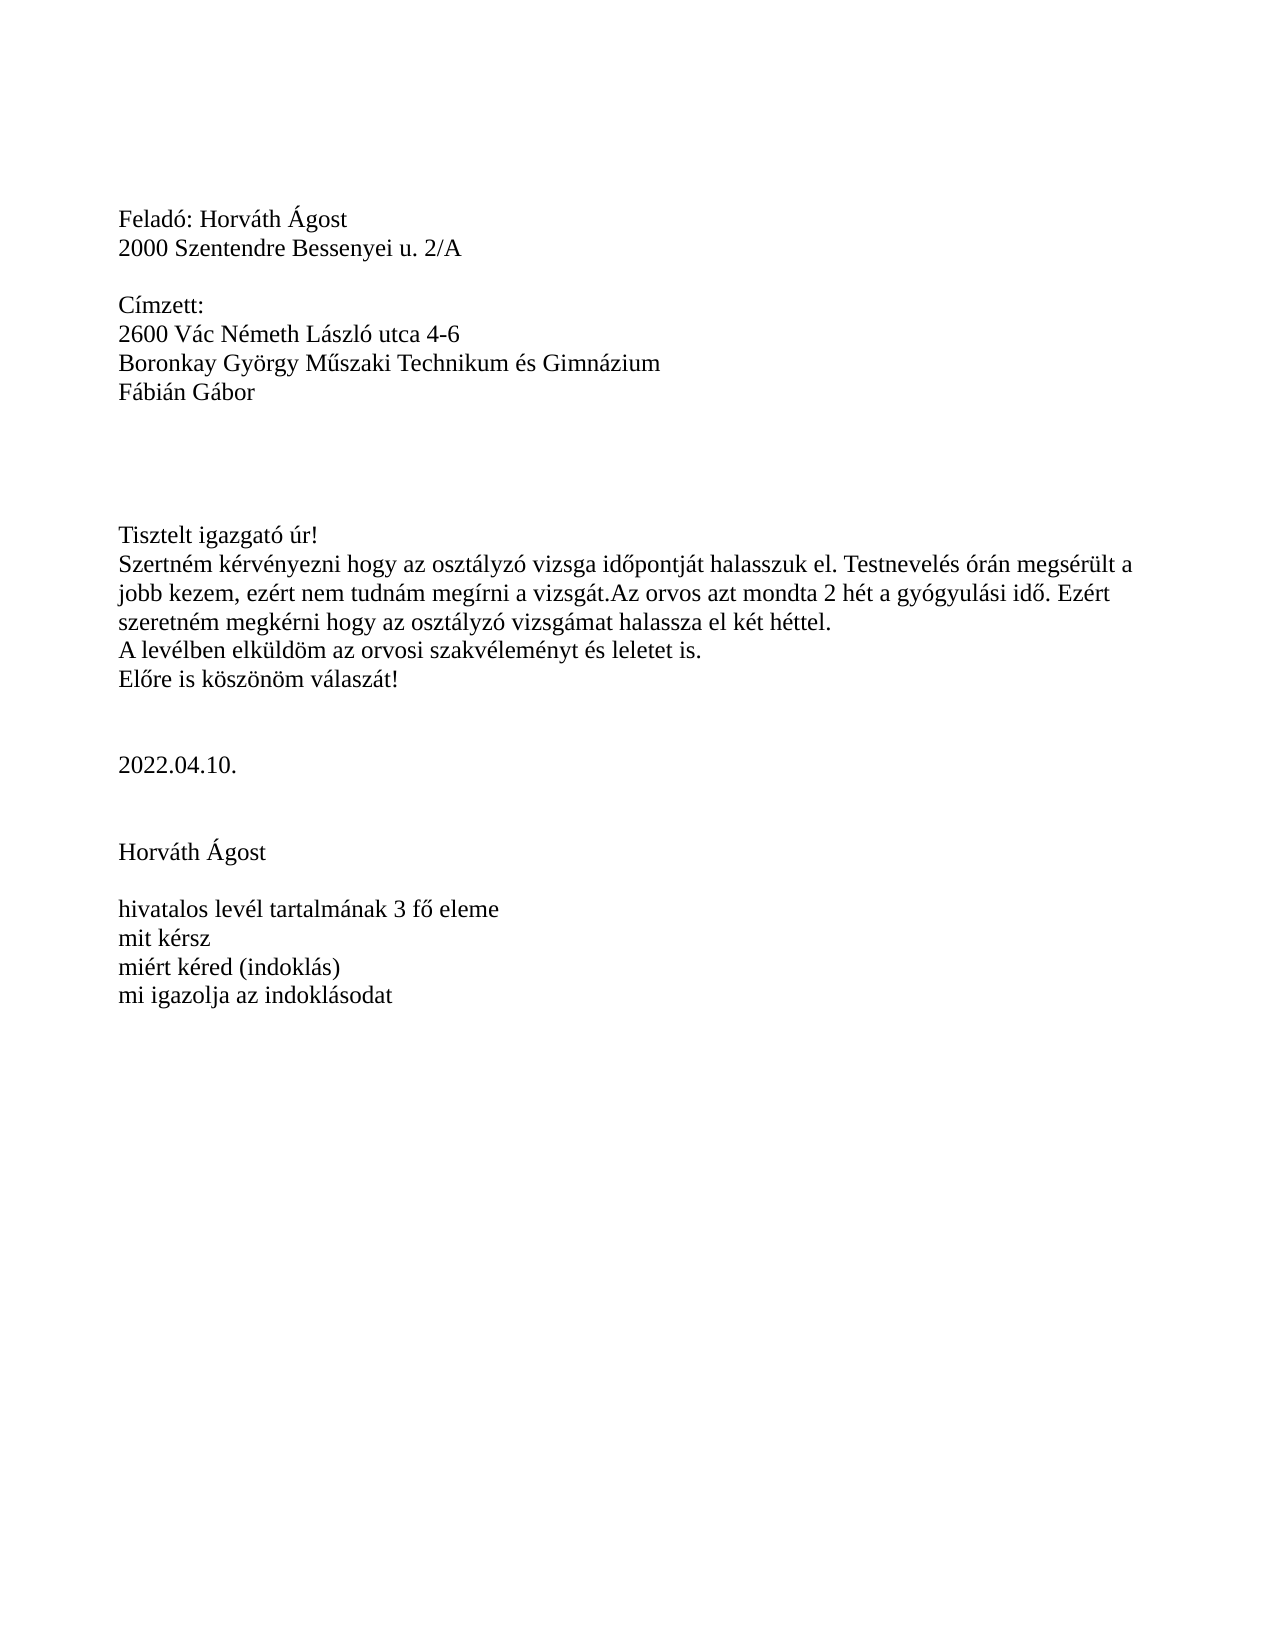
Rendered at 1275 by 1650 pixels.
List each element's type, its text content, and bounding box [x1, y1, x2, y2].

text 2000 Szentendre Bessenyei u. 2/A [118, 233, 1157, 262]
text mit kérsz [118, 923, 1157, 952]
text Előre is köszönöm válaszát! [118, 664, 1157, 693]
text Horváth Ágost [118, 837, 1157, 866]
text Fábián Gábor [118, 377, 1157, 406]
text Tisztelt igazgató úr! [118, 521, 1157, 549]
text 2022.04.10. [118, 751, 1157, 779]
text Címzett: [118, 291, 1157, 319]
text Feladó: Horváth Ágost [118, 204, 1157, 233]
text Boronkay György Műszaki Technikum és Gimnázium [118, 348, 1157, 377]
text miért kéred (indoklás) [118, 952, 1157, 981]
text Szertném kérvényezni hogy az osztályzó vizsga időpontját halasszuk el. Testnevelés órán megsérült a jobb kezem, ezért nem tudnám megírni a vizsgát.Az orvos azt mondta 2 hét a gyógyulási idő. Ezért szeretném megkérni hogy az osztályzó vizsgámat halassza el két héttel. [118, 549, 1157, 636]
text mi igazolja az indoklásodat [118, 981, 1157, 1009]
text 2600 Vác Németh László utca 4-6 [118, 319, 1157, 348]
text A levélben elküldöm az orvosi szakvéleményt és leletet is. [118, 636, 1157, 664]
text hivatalos levél tartalmának 3 fő eleme [118, 894, 1157, 923]
